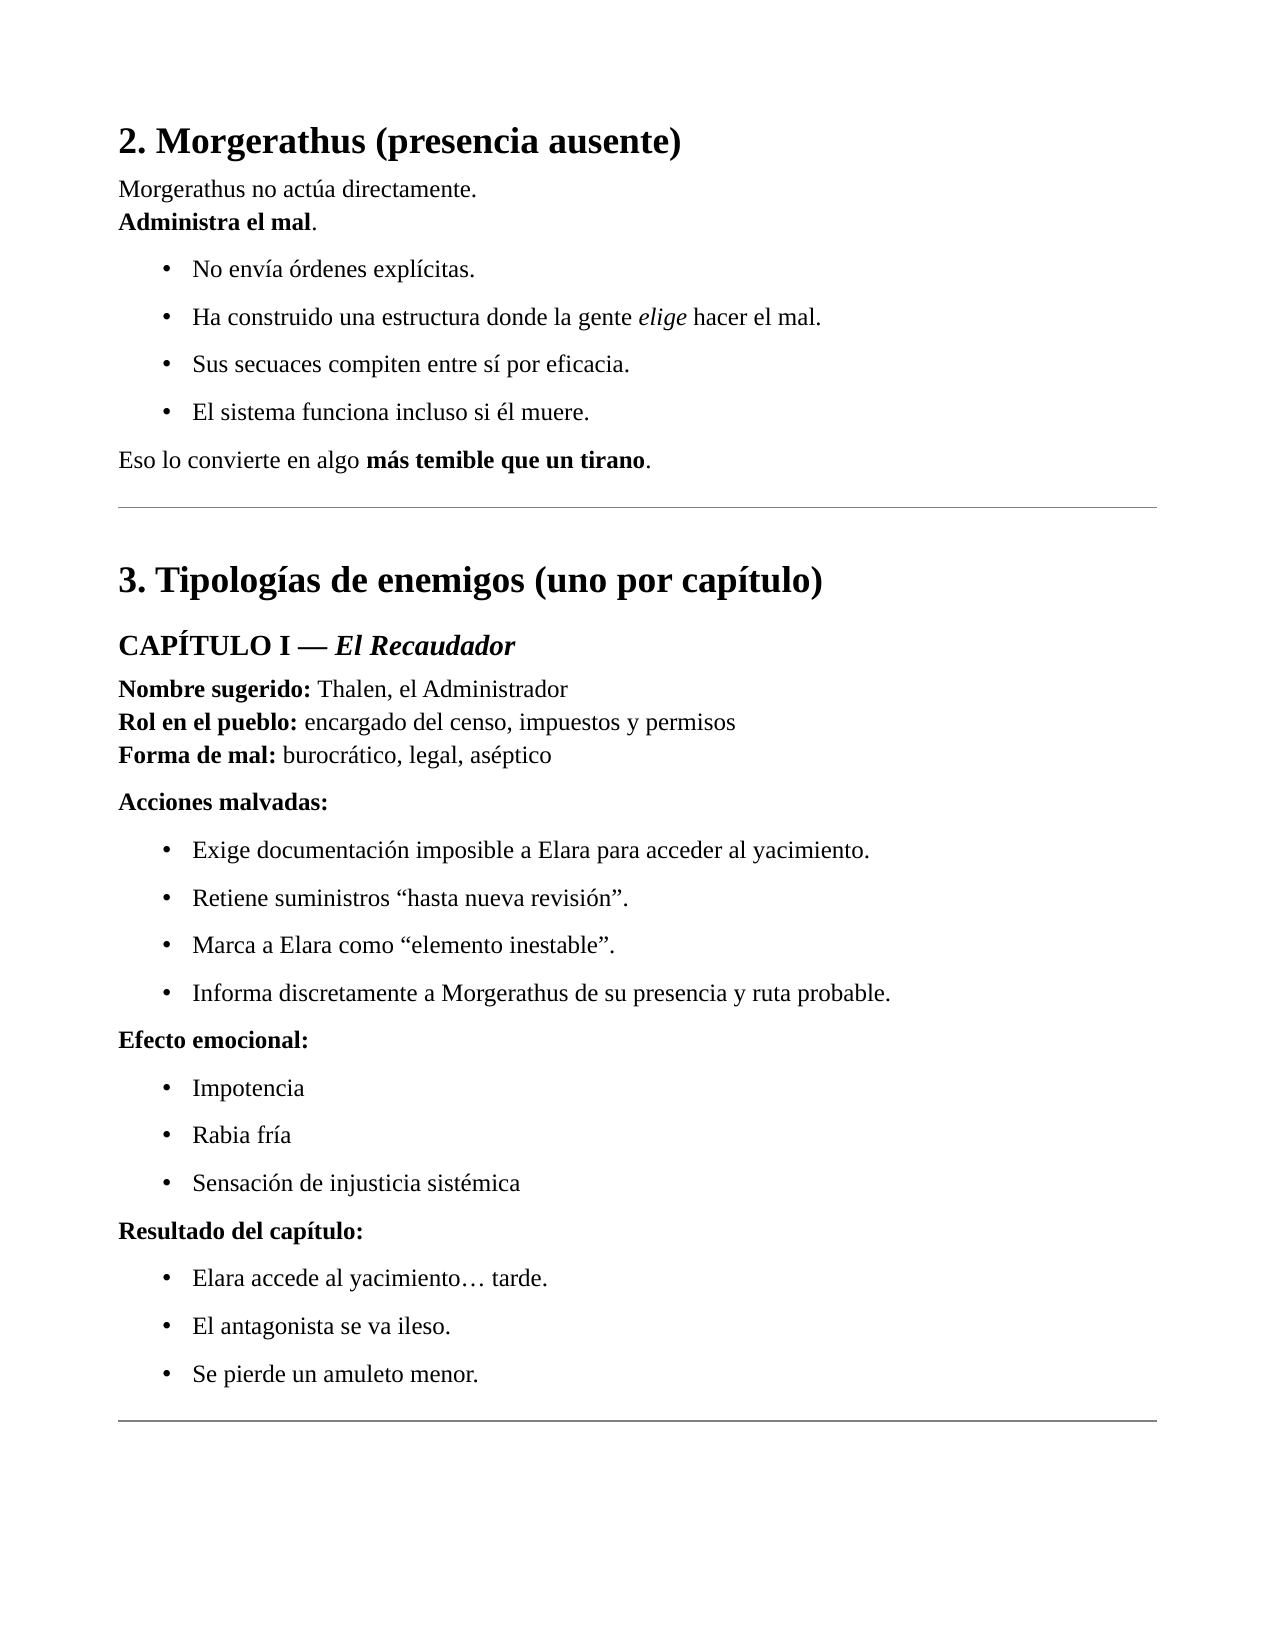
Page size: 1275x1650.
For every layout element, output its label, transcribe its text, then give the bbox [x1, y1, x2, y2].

text Nombre sugerido: Thalen, el Administrador Rol en el pueblo: encargado del censo, impuestos y permisos Forma de mal: burocrático, legal, aséptico [118, 674, 1157, 768]
list El sistema funciona incluso si él muere. [162, 397, 1157, 426]
text Morgerathus no actúa directamente. Administra el mal. [118, 174, 1157, 236]
list Impotencia [162, 1073, 1157, 1102]
list Informa discretamente a Morgerathus de su presencia y ruta probable. [162, 978, 1157, 1007]
list Ha construido una estructura donde la gente elige hacer el mal. [162, 302, 1157, 331]
list Sensación de injusticia sistémica [162, 1168, 1157, 1197]
list Marca a Elara como “elemento inestable”. [162, 930, 1157, 959]
list Exige documentación imposible a Elara para acceder al yacimiento. [162, 835, 1157, 864]
text Acciones malvadas: [118, 787, 1157, 816]
text Resultado del capítulo: [118, 1216, 1157, 1244]
text Eso lo convierte en algo más temible que un tirano. [118, 445, 1157, 473]
list No envía órdenes explícitas. [162, 254, 1157, 283]
list El antagonista se va ileso. [162, 1311, 1157, 1340]
subtitle 2. Morgerathus (presencia ausente) [118, 118, 1157, 161]
text Efecto emocional: [118, 1025, 1157, 1054]
list Elara accede al yacimiento… tarde. [162, 1263, 1157, 1292]
subtitle CAPÍTULO I — El Recaudador [118, 628, 1157, 661]
subtitle 3. Tipologías de enemigos (uno por capítulo) [118, 557, 1157, 601]
list Sus secuaces compiten entre sí por eficacia. [162, 349, 1157, 378]
list Retiene suministros “hasta nueva revisión”. [162, 883, 1157, 911]
list Se pierde un amuleto menor. [162, 1359, 1157, 1387]
list Rabia fría [162, 1121, 1157, 1149]
